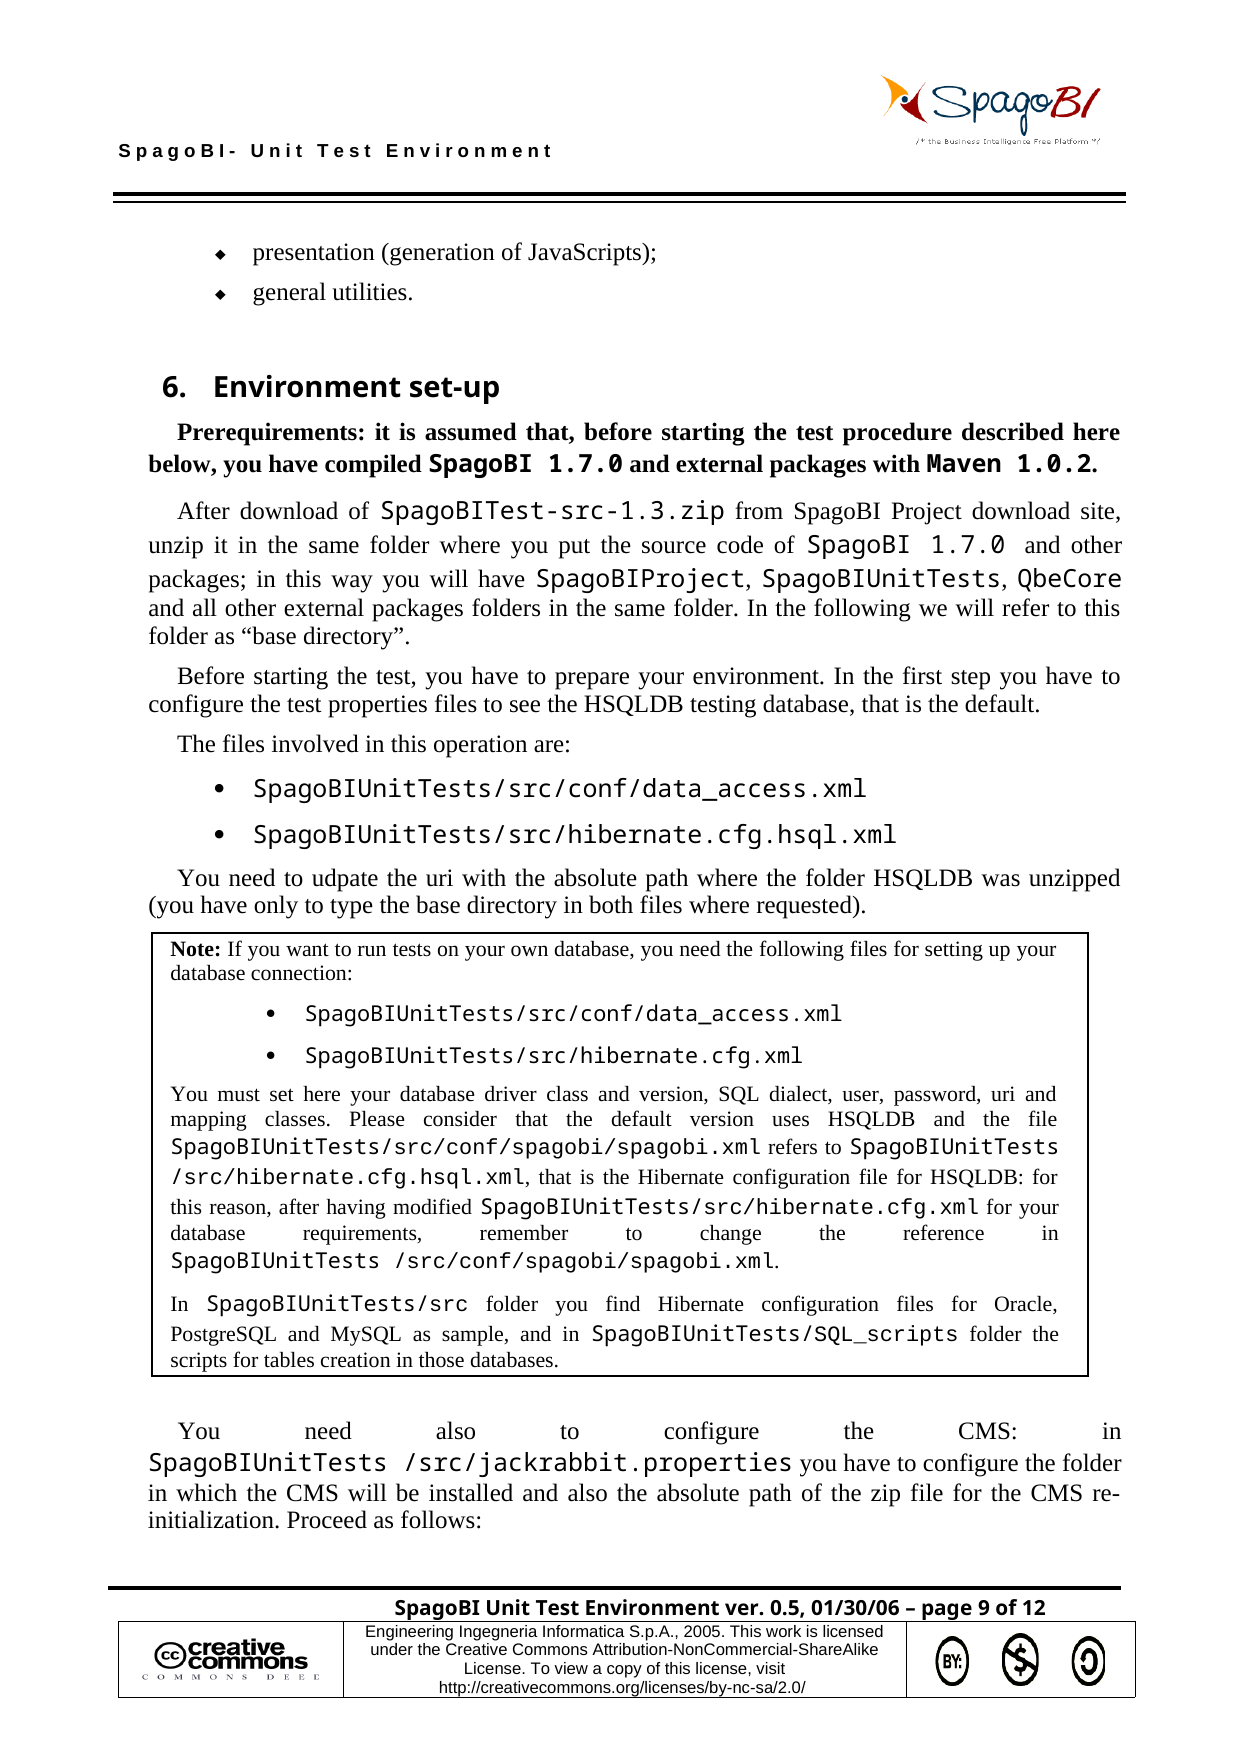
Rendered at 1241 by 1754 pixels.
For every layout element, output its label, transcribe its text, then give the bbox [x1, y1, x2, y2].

text The files involved in this operation are: [148, 730, 1122, 758]
text In SpagoBIUnitTests/src folder you find Hibernate configuration files for Oracle, PostgreSQL and MySQL as sample, and in SpagoBIUnitTests/SQL_scripts folder the scripts for tables creation in those databases. [170, 1288, 1059, 1372]
list SpagoBIUnitTests/src/hibernate.cfg.xml [267, 1040, 1059, 1070]
picture [142, 1638, 319, 1680]
list SpagoBIUnitTests/src/conf/data_access.xml [215, 771, 1122, 805]
picture [1071, 1636, 1105, 1686]
text Before starting the test, you have to prepare your environment. In the first step you have to configure the test properties files to see the HSQLDB testing database, that is the default. [148, 662, 1122, 718]
list general utilities. [185, 278, 1122, 306]
list SpagoBIUnitTests/src/conf/data_access.xml [267, 998, 1059, 1027]
text You need also to configure the CMS: in SpagoBIUnitTests /src/jackrabbit.properties you have to configure the folder in which the CMS will be installed and also the absolute path of the zip file for the CMS re-initialization. Proceed as follows: [148, 1417, 1122, 1534]
text Note: If you want to run tests on your own database, you need the following files for setting up your database connection: [170, 937, 1059, 985]
text You must set here your database driver class and version, SQL dialect, user, password, uri and mapping classes. Please consider that the default version uses HSQLDB and the file SpagoBIUnitTests/src/conf/spagobi/spagobi.xml refers to SpagoBIUnitTests /src/hibernate.cfg.hsql.xml, that is the Hibernate configuration file for HSQLDB: for this reason, after having modified SpagoBIUnitTests/src/hibernate.cfg.xml for your database requirements, remember to change the reference in SpagoBIUnitTests /src/conf/spagobi/spagobi.xml. [170, 1082, 1059, 1275]
text You need to udpate the uri with the absolute path where the folder HSQLDB was unzipped (you have only to type the base directory in both files where requested). [148, 864, 1122, 919]
picture [869, 68, 1114, 149]
picture [1002, 1633, 1039, 1686]
list presentation (generation of JavaScripts); [185, 238, 1122, 266]
text After download of SpagoBITest-src-1.3.zip from SpagoBI Project download site, unzip it in the same folder where you put the source code of SpagoBI 1.7.0 and other packages; in this way you will have SpagoBIProject, SpagoBIUnitTests, QbeCore and all other external packages folders in the same folder. In the following we will refer to this folder as “base directory”. [148, 492, 1122, 650]
text Prerequirements: it is assumed that, before starting the test procedure described here below, you have compiled SpagoBI 1.7.0 and external packages with Maven 1.0.2. [148, 418, 1122, 480]
subtitle Environment set-up [162, 366, 1122, 406]
list SpagoBIUnitTests/src/hibernate.cfg.hsql.xml [215, 817, 1122, 851]
picture [935, 1636, 969, 1686]
